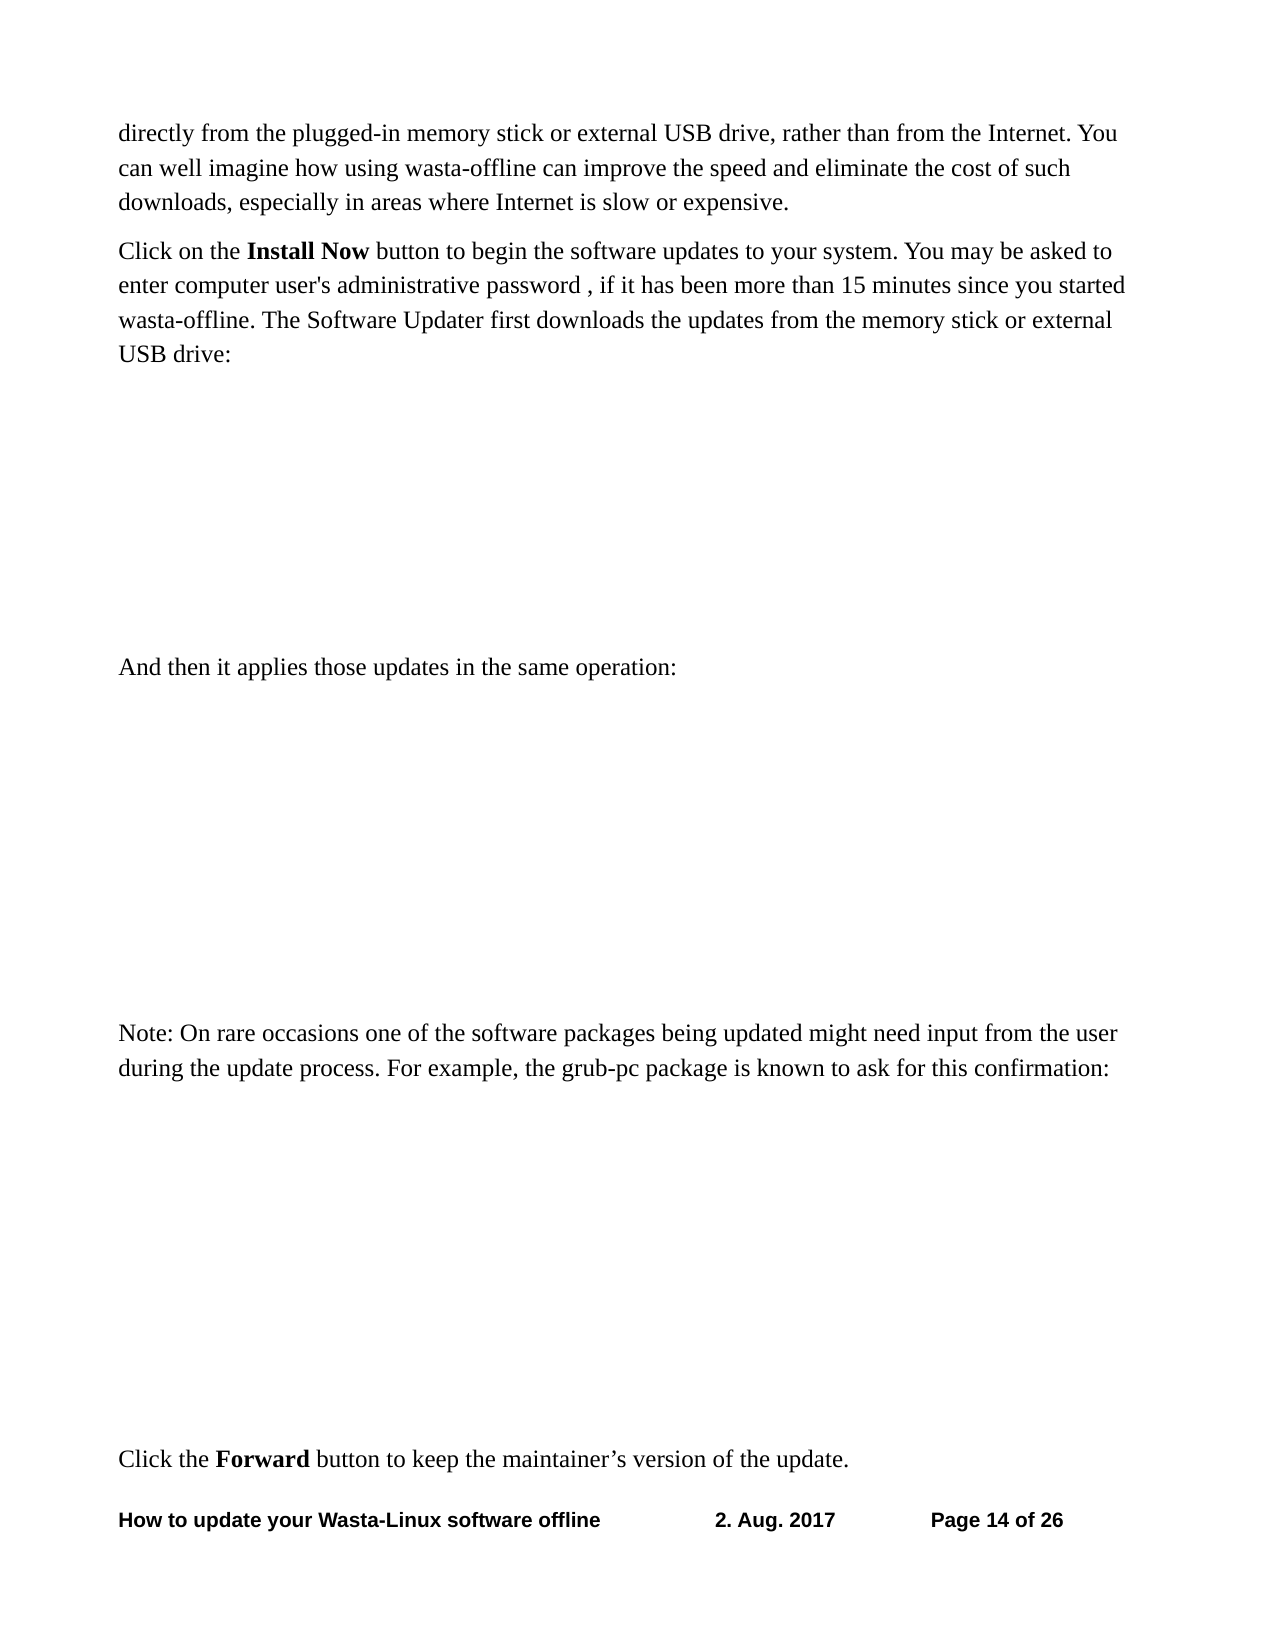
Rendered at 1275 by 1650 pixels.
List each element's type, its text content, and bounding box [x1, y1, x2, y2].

text Note: On rare occasions one of the software packages being updated might need input from the user during the update process. For example, the grub-pc package is known to ask for this confirmation: [118, 1018, 1157, 1081]
text And then it applies those updates in the same operation: [118, 389, 1157, 681]
text Click the Forward button to keep the maintainer’s version of the update. [118, 1102, 1157, 1473]
text Click on the Install Now button to begin the software updates to your system. You may be asked to enter computer user's administrative password , if it has been more than 15 minutes since you started wasta-offline. The Software Updater first downloads the updates from the memory stick or external USB drive: [118, 236, 1157, 368]
text directly from the plugged-in memory stick or external USB drive, rather than from the Internet. You can well imagine how using wasta-offline can improve the speed and eliminate the cost of such downloads, especially in areas where Internet is slow or expensive. [118, 118, 1157, 216]
